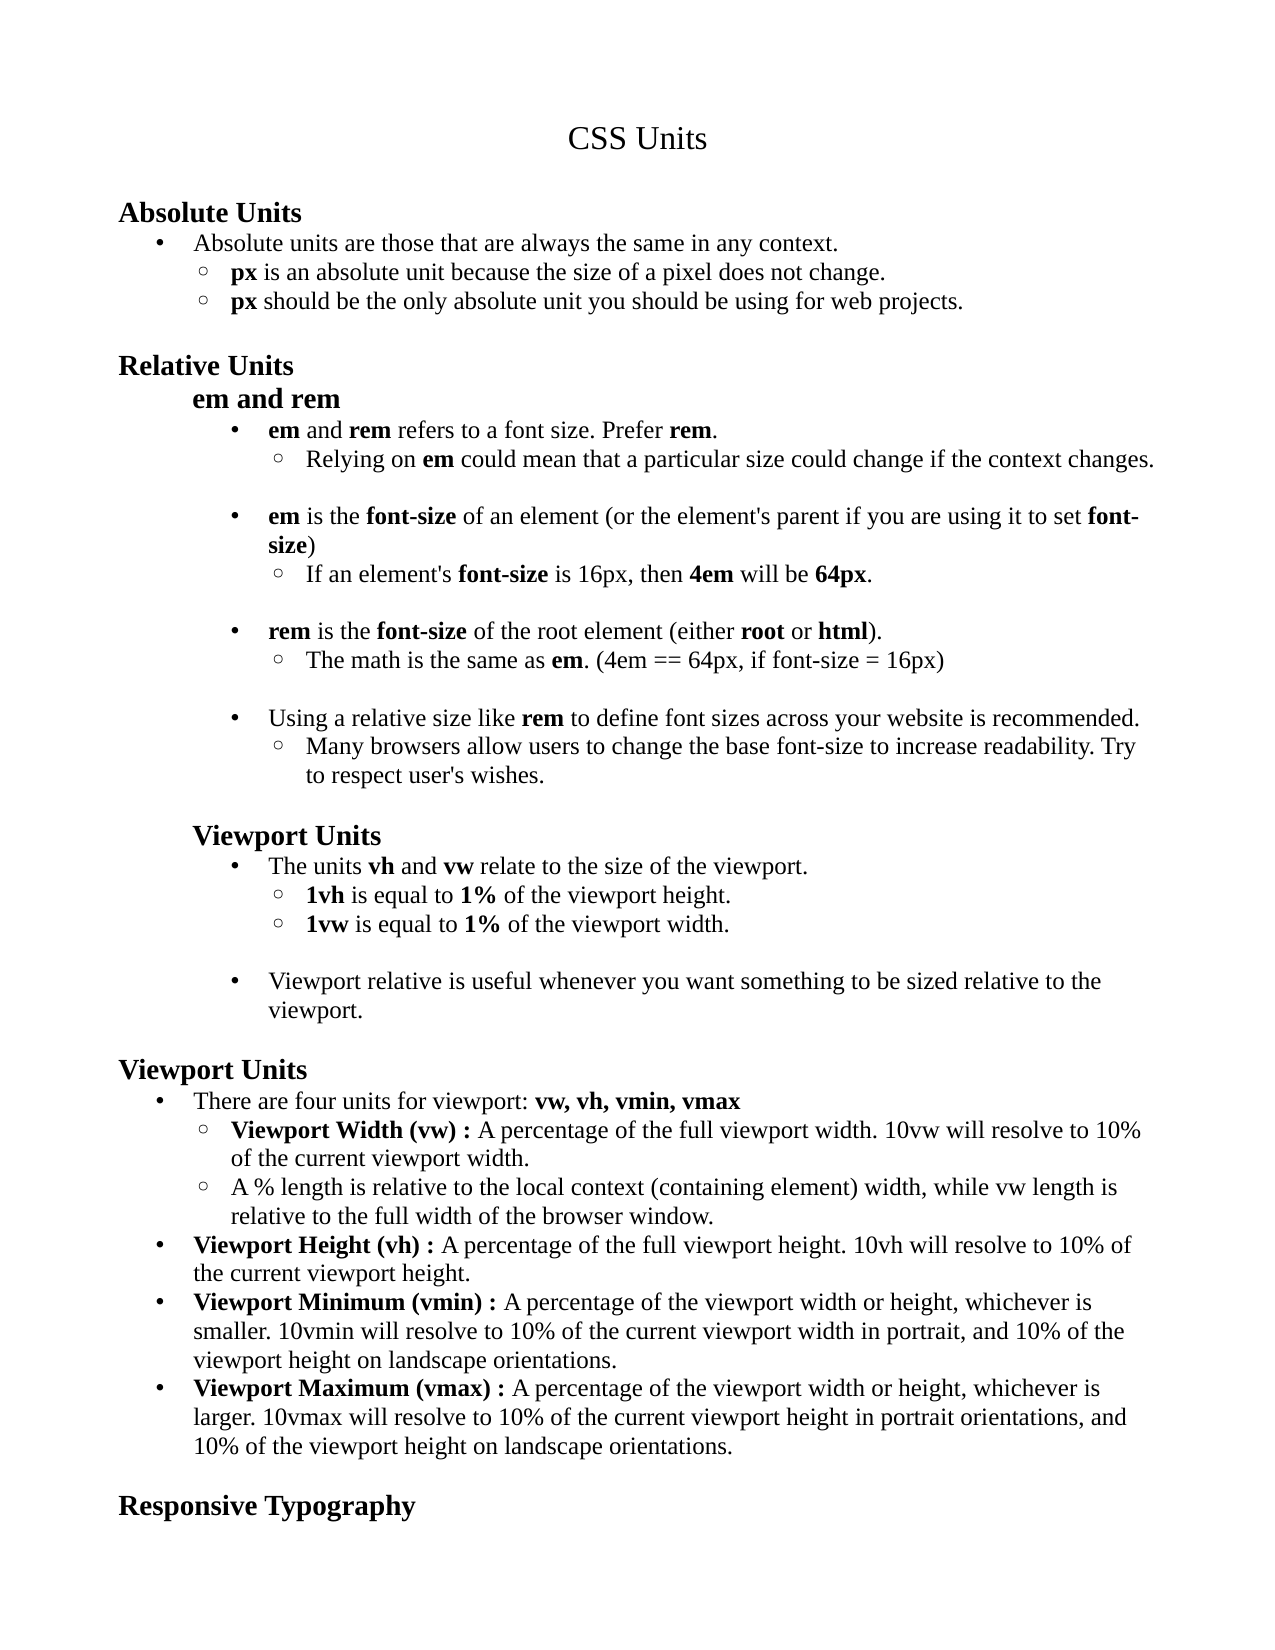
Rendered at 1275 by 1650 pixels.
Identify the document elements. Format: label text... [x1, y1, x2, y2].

text CSS Units [118, 118, 1157, 156]
list If an element's font-size is 16px, then 4em will be 64px. [268, 559, 1157, 588]
text Viewport Units [118, 818, 1157, 851]
list Using a relative size like rem to define font sizes across your website is recommended. [231, 703, 1157, 731]
text Relative Units [118, 348, 1157, 382]
list em and rem refers to a font size. Prefer rem. [231, 415, 1157, 444]
list Viewport relative is useful whenever you want something to be sized relative to the viewport. [231, 966, 1157, 1024]
list Viewport Height (vh) : A percentage of the full viewport height. 10vh will resolve to 10% of the current viewport height. [156, 1230, 1157, 1287]
list Many browsers allow users to change the base font-size to increase readability. Try to respect user's wishes. [268, 731, 1157, 789]
text em and rem [118, 382, 1157, 415]
list px should be the only absolute unit you should be using for web projects. [193, 286, 1157, 314]
list 1vh is equal to 1% of the viewport height. [268, 880, 1157, 909]
list Viewport Minimum (vmin) : A percentage of the viewport width or height, whichever is smaller. 10vmin will resolve to 10% of the current viewport width in portrait, and 10% of the viewport height on landscape orientations. [156, 1287, 1157, 1373]
list A % length is relative to the local context (containing element) width, while vw length is relative to the full width of the browser window. [193, 1172, 1157, 1230]
list There are four units for viewport: vw, vh, vmin, vmax [156, 1086, 1157, 1115]
text Viewport Units [118, 1052, 1157, 1086]
list The math is the same as em. (4em == 64px, if font-size = 16px) [268, 645, 1157, 674]
list 1vw is equal to 1% of the viewport width. [268, 909, 1157, 937]
list Viewport Width (vw) : A percentage of the full viewport width. 10vw will resolve to 10% of the current viewport width. [193, 1115, 1157, 1172]
list Relying on em could mean that a particular size could change if the context changes. [268, 444, 1157, 473]
list px is an absolute unit because the size of a pixel does not change. [193, 257, 1157, 286]
text Responsive Typography [118, 1488, 1157, 1522]
list Viewport Maximum (vmax) : A percentage of the viewport width or height, whichever is larger. 10vmax will resolve to 10% of the current viewport height in portrait orientations, and 10% of the viewport height on landscape orientations. [156, 1373, 1157, 1460]
list rem is the font-size of the root element (either root or html). [231, 616, 1157, 645]
list Absolute units are those that are always the same in any context. [156, 228, 1157, 257]
text Absolute Units [118, 195, 1157, 228]
list em is the font-size of an element (or the element's parent if you are using it to set font-size) [231, 501, 1157, 559]
list The units vh and vw relate to the size of the viewport. [231, 851, 1157, 880]
